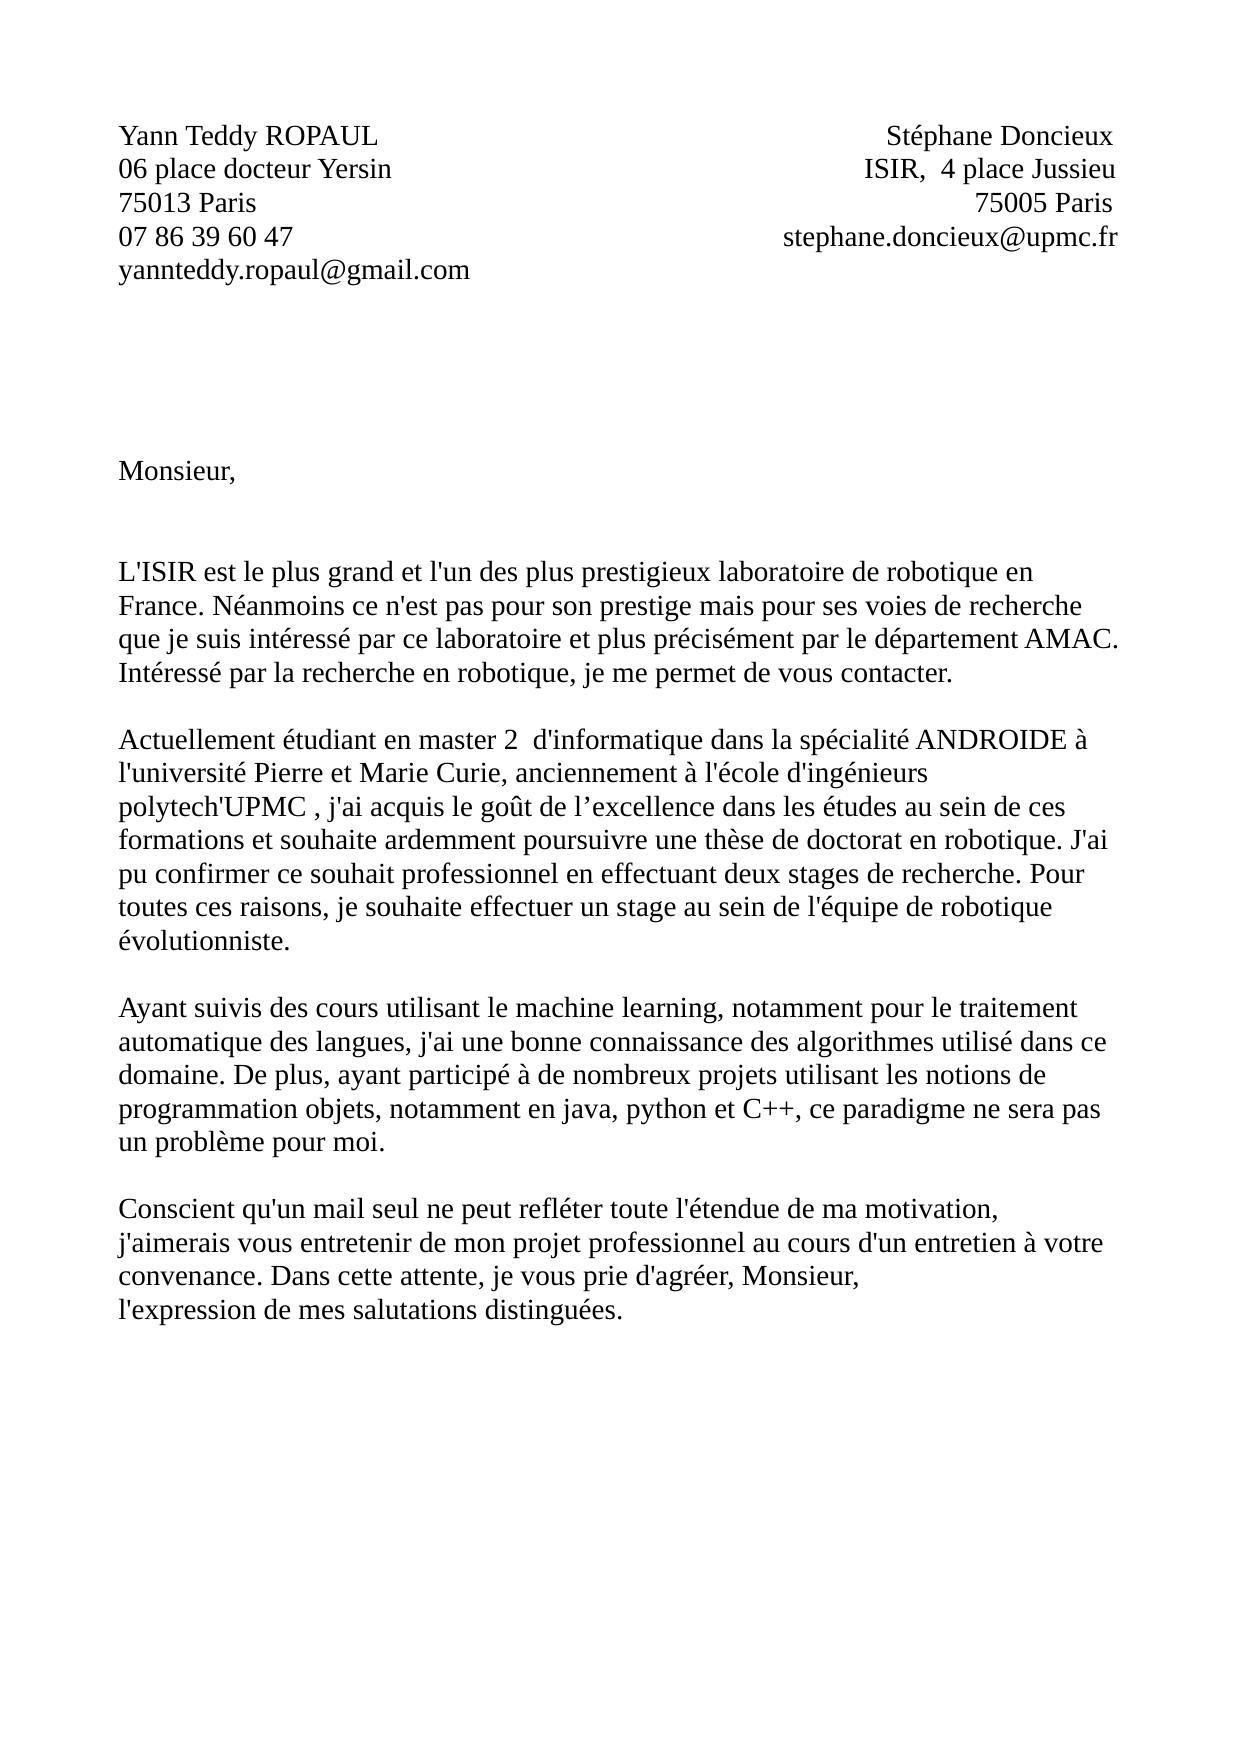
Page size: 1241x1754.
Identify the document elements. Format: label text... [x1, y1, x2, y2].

text Conscient qu'un mail seul ne peut refléter toute l'étendue de ma motivation, [118, 1191, 1122, 1225]
text Actuellement étudiant en master 2 d'informatique dans la spécialité ANDROIDE à l'université Pierre et Marie Curie, anciennement à l'école d'ingénieurs polytech'UPMC , j'ai acquis le goût de l’excellence dans les études au sein de ces formations et souhaite ardemment poursuivre une thèse de doctorat en robotique. J'ai pu confirmer ce souhait professionnel en effectuant deux stages de recherche. Pour toutes ces raisons, je souhaite effectuer un stage au sein de l'équipe de robotique évolutionniste. [118, 722, 1122, 957]
text yannteddy.ropaul@gmail.com [118, 252, 1122, 286]
text convenance. Dans cette attente, je vous prie d'agréer, Monsieur, [118, 1258, 1122, 1292]
text Ayant suivis des cours utilisant le machine learning, notamment pour le traitement automatique des langues, j'ai une bonne connaissance des algorithmes utilisé dans ce domaine. De plus, ayant participé à de nombreux projets utilisant les notions de programmation objets, notamment en java, python et C++, ce paradigme ne sera pas un problème pour moi. [118, 990, 1122, 1158]
text L'ISIR est le plus grand et l'un des plus prestigieux laboratoire de robotique en France. Néanmoins ce n'est pas pour son prestige mais pour ses voies de recherche que je suis intéressé par ce laboratoire et plus précisément par le département AMAC. Intéressé par la recherche en robotique, je me permet de vous contacter. [118, 554, 1122, 688]
text Monsieur, [118, 453, 1122, 487]
text l'expression de mes salutations distinguées. [118, 1292, 1122, 1326]
text j'aimerais vous entretenir de mon projet professionnel au cours d'un entretien à votre [118, 1225, 1122, 1258]
text Yann Teddy ROPAUL Stéphane Doncieux [118, 118, 1122, 152]
text 75013 Paris 75005 Paris [118, 185, 1122, 219]
text 06 place docteur Yersin ISIR, 4 place Jussieu [118, 152, 1122, 185]
text 07 86 39 60 47 stephane.doncieux@upmc.fr [118, 219, 1122, 252]
